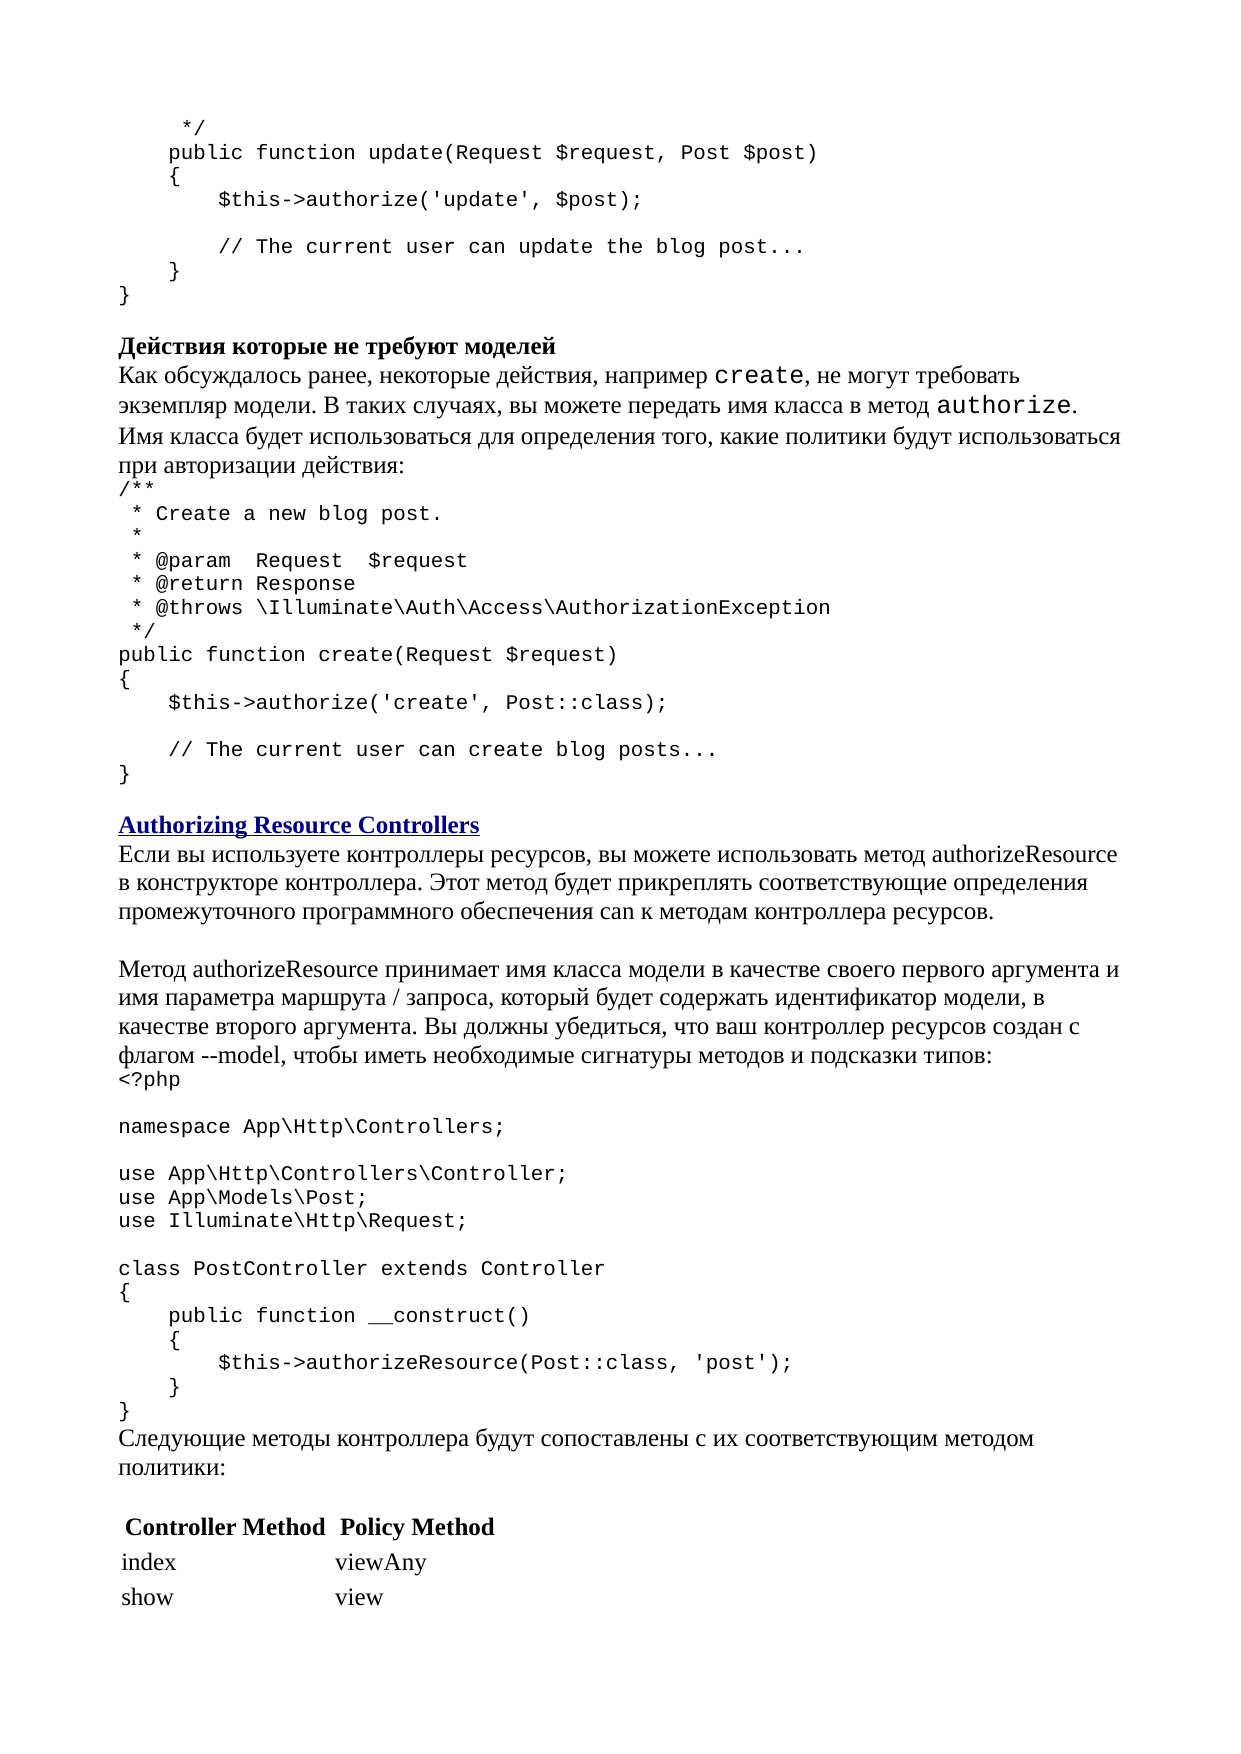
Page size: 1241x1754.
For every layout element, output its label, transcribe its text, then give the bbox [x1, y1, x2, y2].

text * @return Response [118, 573, 1122, 597]
text { [118, 1329, 1122, 1352]
text } [118, 260, 1122, 284]
table_cell show [118, 1579, 332, 1613]
text <?php [118, 1069, 1122, 1092]
text public function __construct() [118, 1305, 1122, 1329]
text $this->authorize('create', Post::class); [118, 692, 1122, 715]
text } [118, 1376, 1122, 1400]
text Если вы используете контроллеры ресурсов, вы можете использовать метод authorizeResource в конструкторе контроллера. Этот метод будет прикреплять соответствующие определения промежуточного программного обеспечения can к методам контроллера ресурсов. Метод authorizeResource принимает имя класса модели в качестве своего первого аргумента и имя параметра маршрута / запроса, который будет содержать идентификатор модели, в качестве второго аргумента. Вы должны убедиться, что ваш контроллер ресурсов создан с флагом --model, чтобы иметь необходимые сигнатуры методов и подсказки типов: [118, 839, 1122, 1069]
table_header Policy Method [332, 1510, 502, 1544]
table_cell index [118, 1544, 332, 1579]
text } [118, 284, 1122, 307]
text use App\Models\Post; [118, 1187, 1122, 1211]
text */ [118, 118, 1122, 142]
text namespace App\Http\Controllers; [118, 1116, 1122, 1139]
text * @throws \Illuminate\Auth\Access\AuthorizationException [118, 597, 1122, 621]
text { [118, 165, 1122, 189]
text /** [118, 479, 1122, 502]
text $this->authorizeResource(Post::class, 'post'); [118, 1352, 1122, 1376]
table_cell view [332, 1579, 502, 1613]
text use Illuminate\Http\Request; [118, 1211, 1122, 1234]
text Как обсуждалось ранее, некоторые действия, например create, не могут требовать экземпляр модели. В таких случаях, вы можете передать имя класса в метод authorize. Имя класса будет использоваться для определения того, какие политики будут использоваться при авторизации действия: [118, 360, 1122, 479]
subtitle Действия которые не требуют моделей [118, 331, 1122, 360]
text } [118, 1400, 1122, 1423]
text // The current user can update the blog post... [118, 236, 1122, 260]
text Следующие методы контроллера будут сопоставлены с их соответствующим методом политики: [118, 1423, 1122, 1481]
text { [118, 668, 1122, 692]
text { [118, 1281, 1122, 1305]
text * [118, 526, 1122, 550]
text public function update(Request $request, Post $post) [118, 142, 1122, 165]
text public function create(Request $request) [118, 644, 1122, 668]
text * Create a new blog post. [118, 502, 1122, 526]
text class PostController extends Controller [118, 1258, 1122, 1281]
subtitle Authorizing Resource Controllers [118, 810, 1122, 839]
text $this->authorize('update', $post); [118, 189, 1122, 213]
table_header Controller Method [118, 1510, 332, 1544]
text */ [118, 621, 1122, 644]
text use App\Http\Controllers\Controller; [118, 1163, 1122, 1187]
text } [118, 763, 1122, 786]
text // The current user can create blog posts... [118, 739, 1122, 763]
text * @param Request $request [118, 550, 1122, 573]
table_cell viewAny [332, 1544, 502, 1579]
